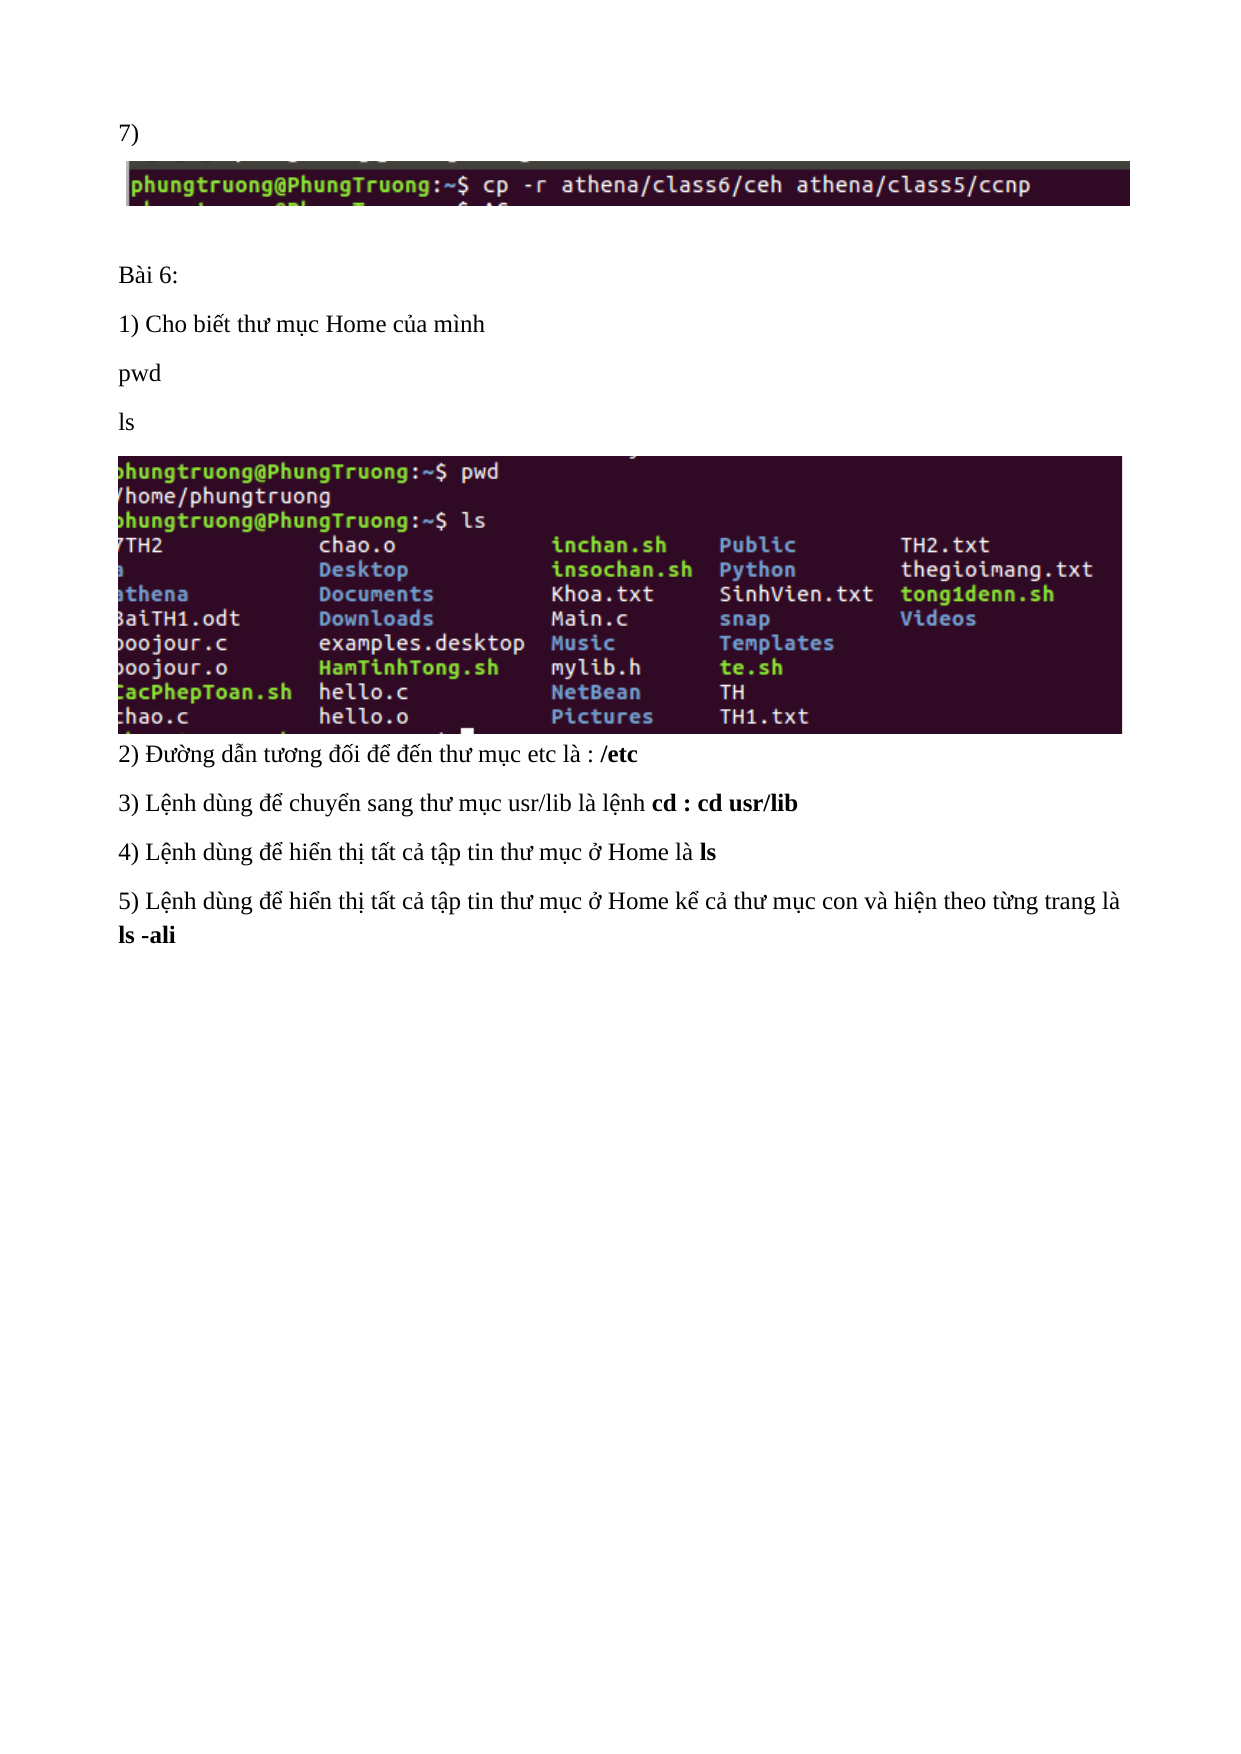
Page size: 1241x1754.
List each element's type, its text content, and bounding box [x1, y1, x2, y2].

text ls [118, 407, 1122, 436]
text pwd [118, 358, 1122, 387]
text Bài 6: [118, 260, 1122, 289]
picture [126, 161, 1130, 206]
text 7) [118, 118, 1122, 147]
text 1) Cho biết thư mục Home của mình [118, 309, 1122, 338]
text 5) Lệnh dùng để hiển thị tất cả tập tin thư mục ở Home kể cả thư mục con và hiện theo từng trang là ls -ali [118, 886, 1122, 949]
text 4) Lệnh dùng để hiển thị tất cả tập tin thư mục ở Home là ls [118, 837, 1122, 866]
text 3) Lệnh dùng để chuyển sang thư mục usr/lib là lệnh cd : cd usr/lib [118, 788, 1122, 817]
text 2) Đường dẫn tương đối để đến thư mục etc là : /etc [118, 734, 1122, 768]
picture [118, 456, 1123, 734]
